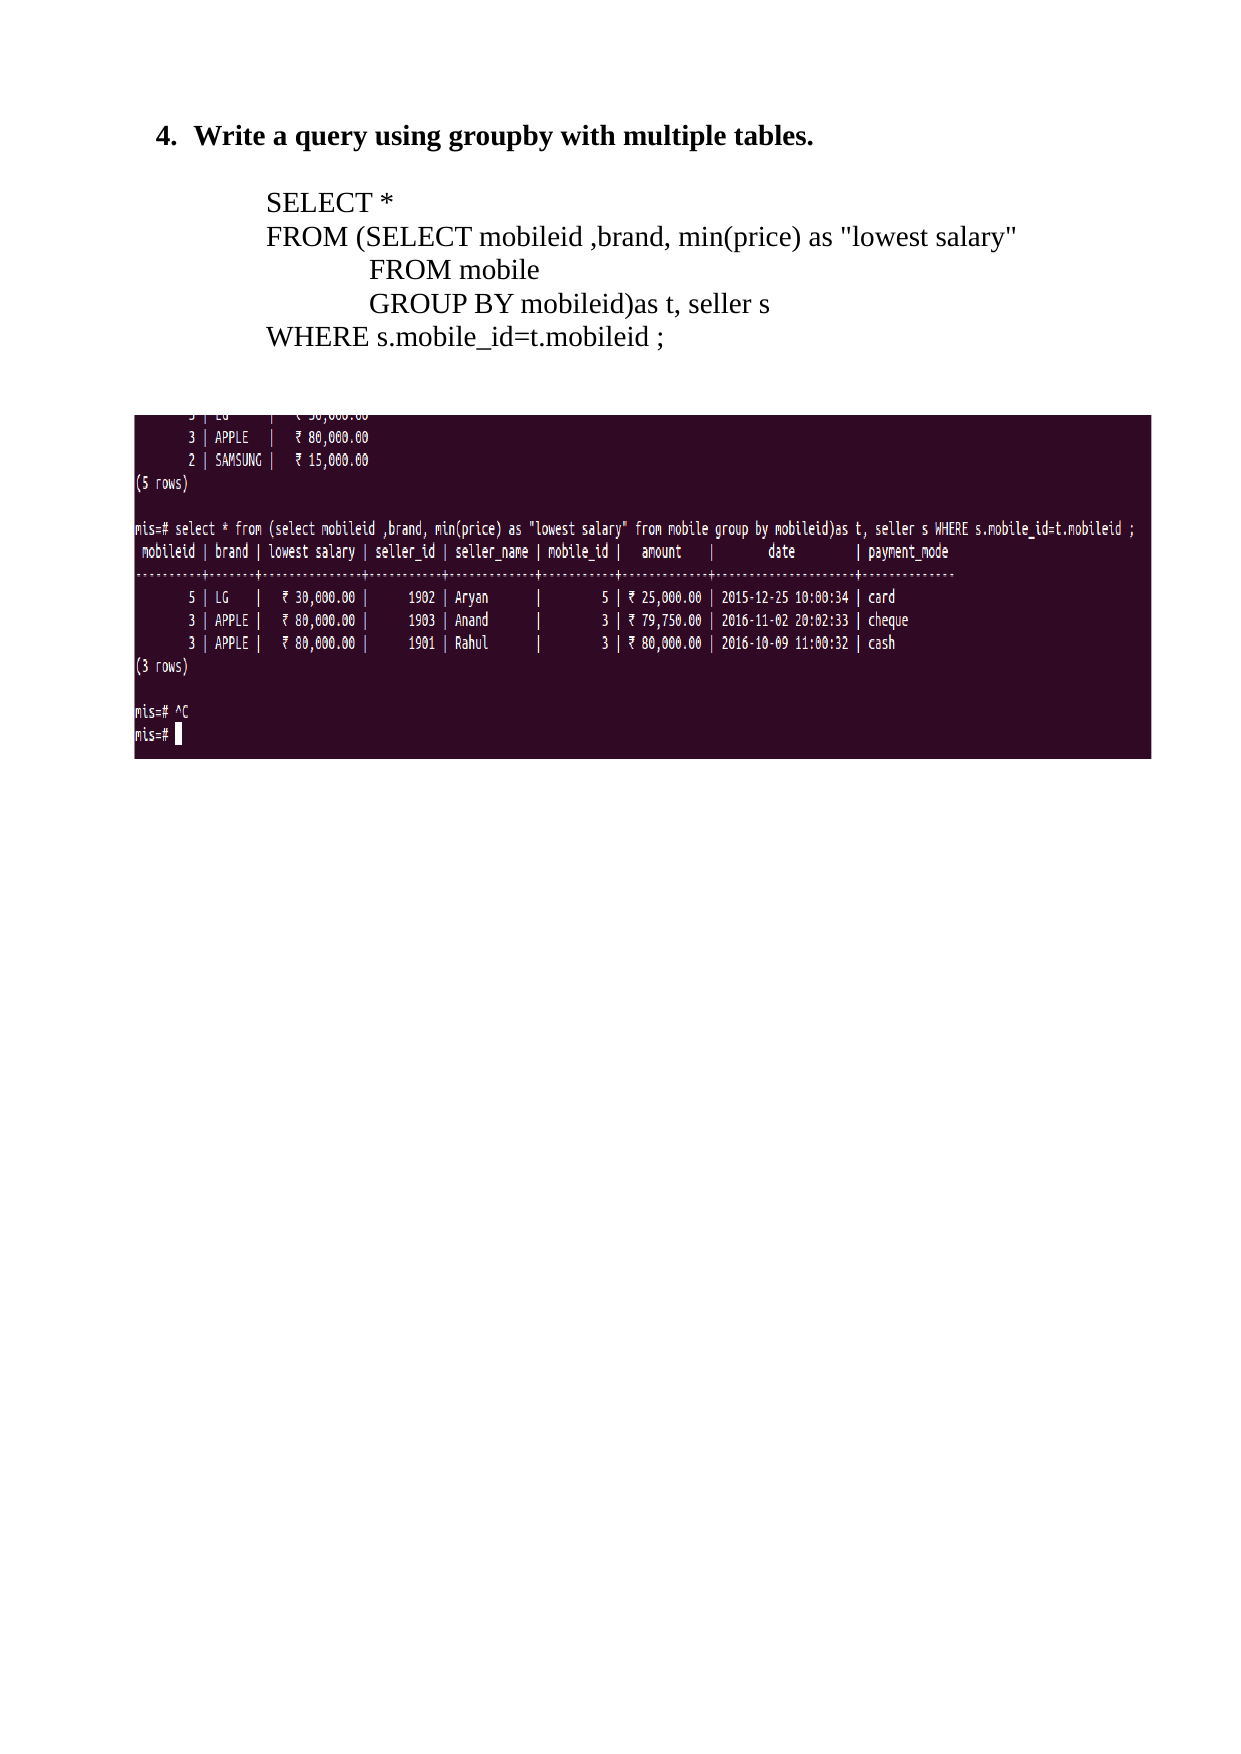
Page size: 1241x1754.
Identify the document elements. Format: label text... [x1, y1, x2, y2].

list Write a query using groupby with multiple tables. [156, 118, 1122, 152]
text FROM (SELECT mobileid ,brand, min(price) as "lowest salary" [118, 219, 1122, 252]
text SELECT * [118, 185, 1122, 219]
text GROUP BY mobileid)as t, seller s [118, 286, 1122, 319]
text WHERE s.mobile_id=t.mobileid ; [118, 319, 1122, 353]
text FROM mobile [118, 252, 1122, 286]
